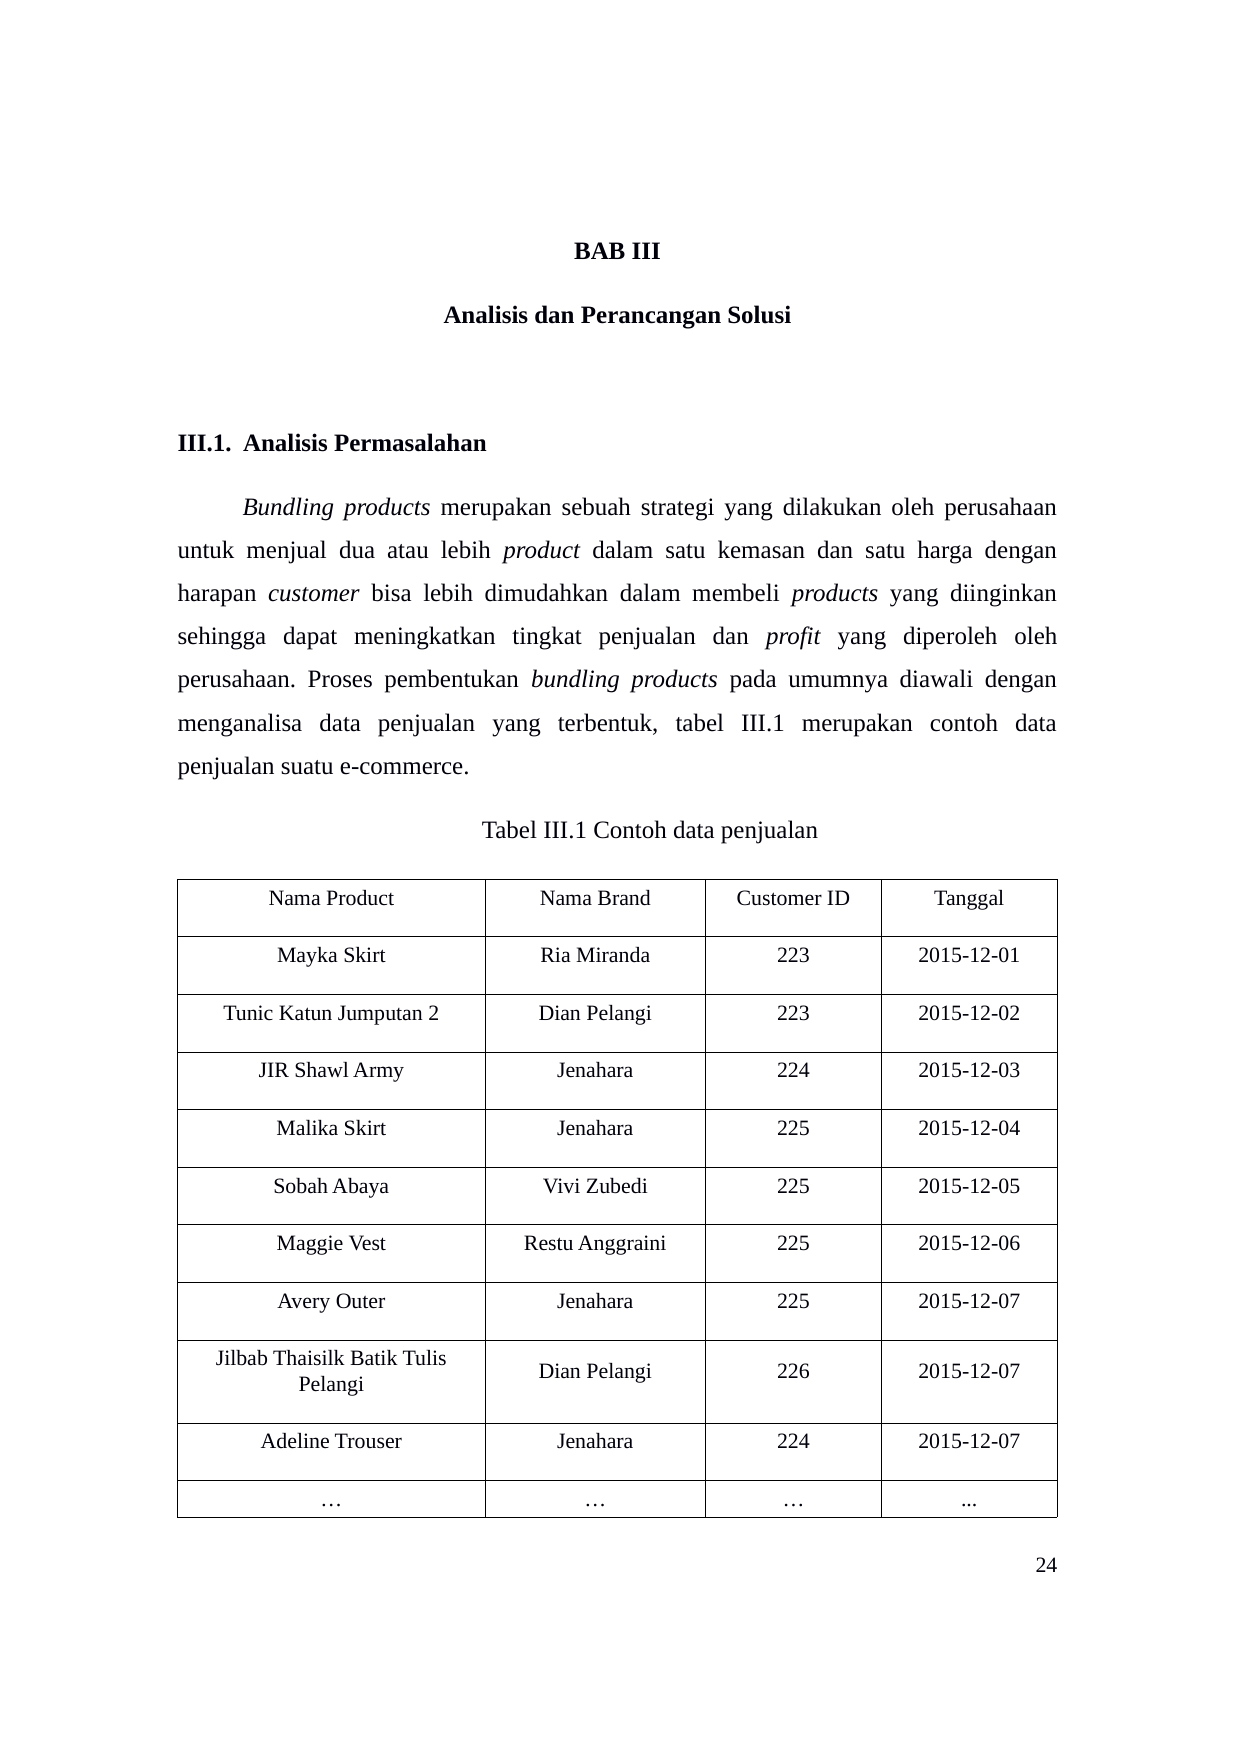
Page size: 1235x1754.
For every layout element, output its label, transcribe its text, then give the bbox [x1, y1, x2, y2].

table_cell Ria Miranda [486, 937, 705, 994]
table_cell 225 [706, 1110, 881, 1167]
table_header Nama Brand [486, 880, 705, 936]
table_cell 2015-12-07 [882, 1424, 1057, 1480]
subtitle BAB III [177, 236, 1057, 265]
table_cell Jilbab Thaisilk Batik Tulis Pelangi [178, 1341, 485, 1422]
table_cell 223 [706, 937, 881, 994]
table_cell ... [882, 1481, 1057, 1517]
table_cell Vivi Zubedi [486, 1168, 705, 1224]
table_cell Jenahara [486, 1283, 705, 1339]
table_cell 224 [706, 1424, 881, 1480]
table_cell 2015-12-07 [882, 1283, 1057, 1339]
table_cell Restu Anggraini [486, 1225, 705, 1282]
table_cell Adeline Trouser [178, 1424, 485, 1480]
table_cell 223 [706, 995, 881, 1052]
table_cell Dian Pelangi [486, 995, 705, 1052]
table_cell 224 [706, 1053, 881, 1109]
table_cell 225 [706, 1225, 881, 1282]
text Bundling products merupakan sebuah strategi yang dilakukan oleh perusahaan untuk menjual dua atau lebih product dalam satu kemasan dan satu harga dengan harapan customer bisa lebih dimudahkan dalam membeli products yang diinginkan sehingga dapat meningkatkan tingkat penjualan dan profit yang diperoleh oleh perusahaan. Proses pembentukan bundling products pada umumnya diawali dengan menganalisa data penjualan yang terbentuk, tabel III.1 merupakan contoh data penjualan suatu e-commerce. [177, 492, 1057, 779]
table_cell Sobah Abaya [178, 1168, 485, 1224]
table_cell Maggie Vest [178, 1225, 485, 1282]
table_cell 2015-12-01 [882, 937, 1057, 994]
table_header Nama Product [178, 880, 485, 936]
table_cell Dian Pelangi [486, 1341, 705, 1422]
table_cell 2015-12-04 [882, 1110, 1057, 1167]
table_cell Jenahara [486, 1110, 705, 1167]
text Tabel III.1 Contoh data penjualan [177, 815, 1057, 843]
table_cell 2015-12-03 [882, 1053, 1057, 1109]
table_cell Jenahara [486, 1424, 705, 1480]
table_cell Jenahara [486, 1053, 705, 1109]
table_cell Tunic Katun Jumputan 2 [178, 995, 485, 1052]
table_cell … [706, 1481, 881, 1517]
table_cell 225 [706, 1168, 881, 1224]
table_cell 2015-12-02 [882, 995, 1057, 1052]
table_cell … [486, 1481, 705, 1517]
table_cell Mayka Skirt [178, 937, 485, 994]
table_cell 225 [706, 1283, 881, 1339]
table_cell Avery Outer [178, 1283, 485, 1339]
table_cell JIR Shawl Army [178, 1053, 485, 1109]
table_header Tanggal [882, 880, 1057, 936]
table_cell Malika Skirt [178, 1110, 485, 1167]
table_cell 226 [706, 1341, 881, 1422]
text Analisis dan Perancangan Solusi [177, 300, 1057, 329]
table_cell 2015-12-07 [882, 1341, 1057, 1422]
table_header Customer ID [706, 880, 881, 936]
subtitle Analisis Permasalahan [177, 428, 1057, 457]
table_cell 2015-12-06 [882, 1225, 1057, 1282]
table_cell 2015-12-05 [882, 1168, 1057, 1224]
table_cell … [178, 1481, 485, 1517]
